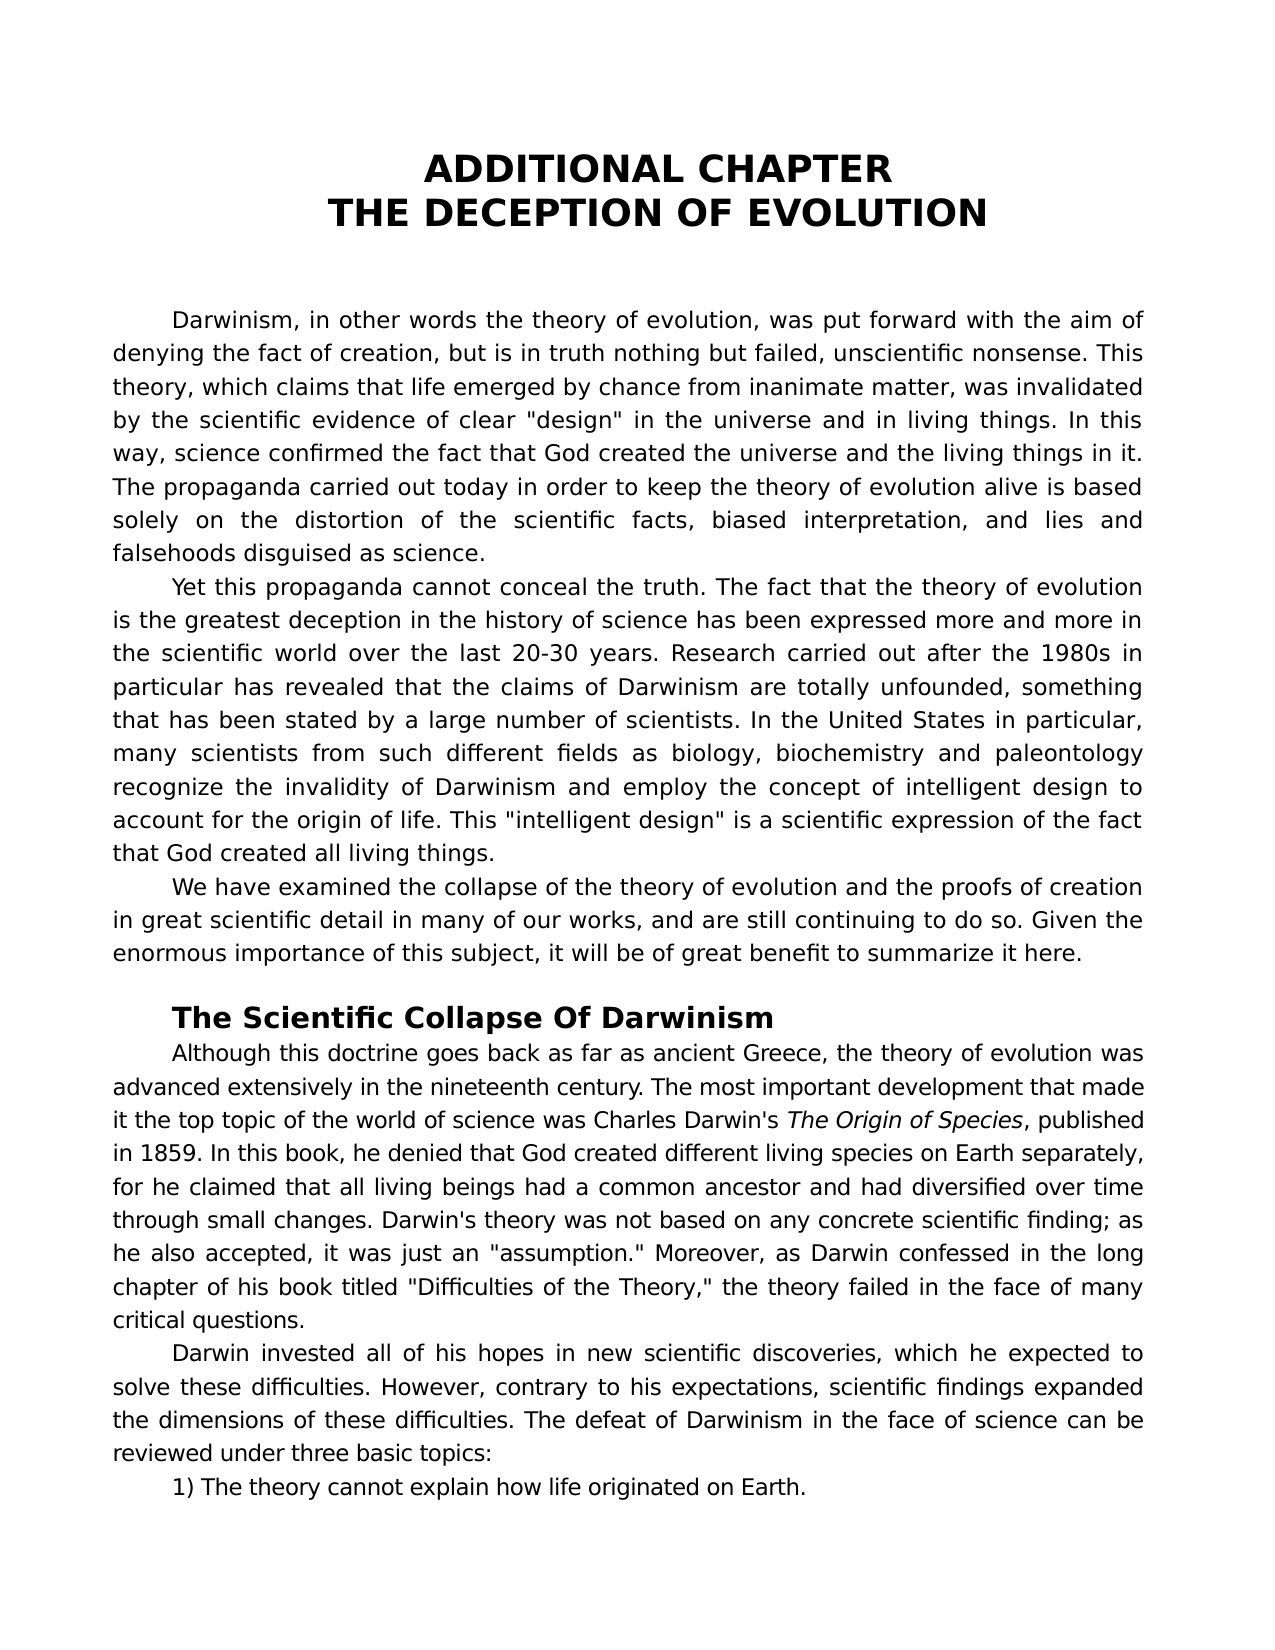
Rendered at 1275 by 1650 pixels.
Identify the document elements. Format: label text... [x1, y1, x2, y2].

text Darwin invested all of his hopes in new scientific discoveries, which he expected to solve these difficulties. However, contrary to his expectations, scientific findings expanded the dimensions of these difficulties. The defeat of Darwinism in the face of science can be reviewed under three basic topics: [112, 1335, 1145, 1468]
text Darwinism, in other words the theory of evolution, was put forward with the aim of denying the fact of creation, but is in truth nothing but failed, unscientific nonsense. This theory, which claims that life emerged by chance from inanimate matter, was invalidated by the scientific evidence of clear "design" in the universe and in living things. In this way, science confirmed the fact that God created the universe and the living things in it. The propaganda carried out today in order to keep the theory of evolution alive is based solely on the distortion of the scientific facts, biased interpretation, and lies and falsehoods disguised as science. [112, 302, 1145, 568]
text The Scientific Collapse Of Darwinism [112, 1002, 1145, 1035]
text Although this doctrine goes back as far as ancient Greece, the theory of evolution was advanced extensively in the nineteenth century. The most important development that made it the top topic of the world of science was Charles Darwin's The Origin of Species, published in 1859. In this book, he denied that God created different living species on Earth separately, for he claimed that all living beings had a common ancestor and had diversified over time through small changes. Darwin's theory was not based on any concrete scientific finding; as he also accepted, it was just an "assumption." Moreover, as Darwin confessed in the long chapter of his book titled "Difficulties of the Theory," the theory failed in the face of many critical questions. [112, 1035, 1145, 1335]
text 1) The theory cannot explain how life originated on Earth. [112, 1468, 1145, 1502]
text THE DECEPTION OF EVOLUTION [112, 191, 1145, 235]
text We have examined the collapse of the theory of evolution and the proofs of creation in great scientific detail in many of our works, and are still continuing to do so. Given the enormous importance of this subject, it will be of great benefit to summarize it here. [112, 868, 1145, 968]
text ADDITIONAL CHAPTER [112, 148, 1145, 191]
text Yet this propaganda cannot conceal the truth. The fact that the theory of evolution is the greatest deception in the history of science has been expressed more and more in the scientific world over the last 20-30 years. Research carried out after the 1980s in particular has revealed that the claims of Darwinism are totally unfounded, something that has been stated by a large number of scientists. In the United States in particular, many scientists from such different fields as biology, biochemistry and paleontology recognize the invalidity of Darwinism and employ the concept of intelligent design to account for the origin of life. This "intelligent design" is a scientific expression of the fact that God created all living things. [112, 568, 1145, 868]
